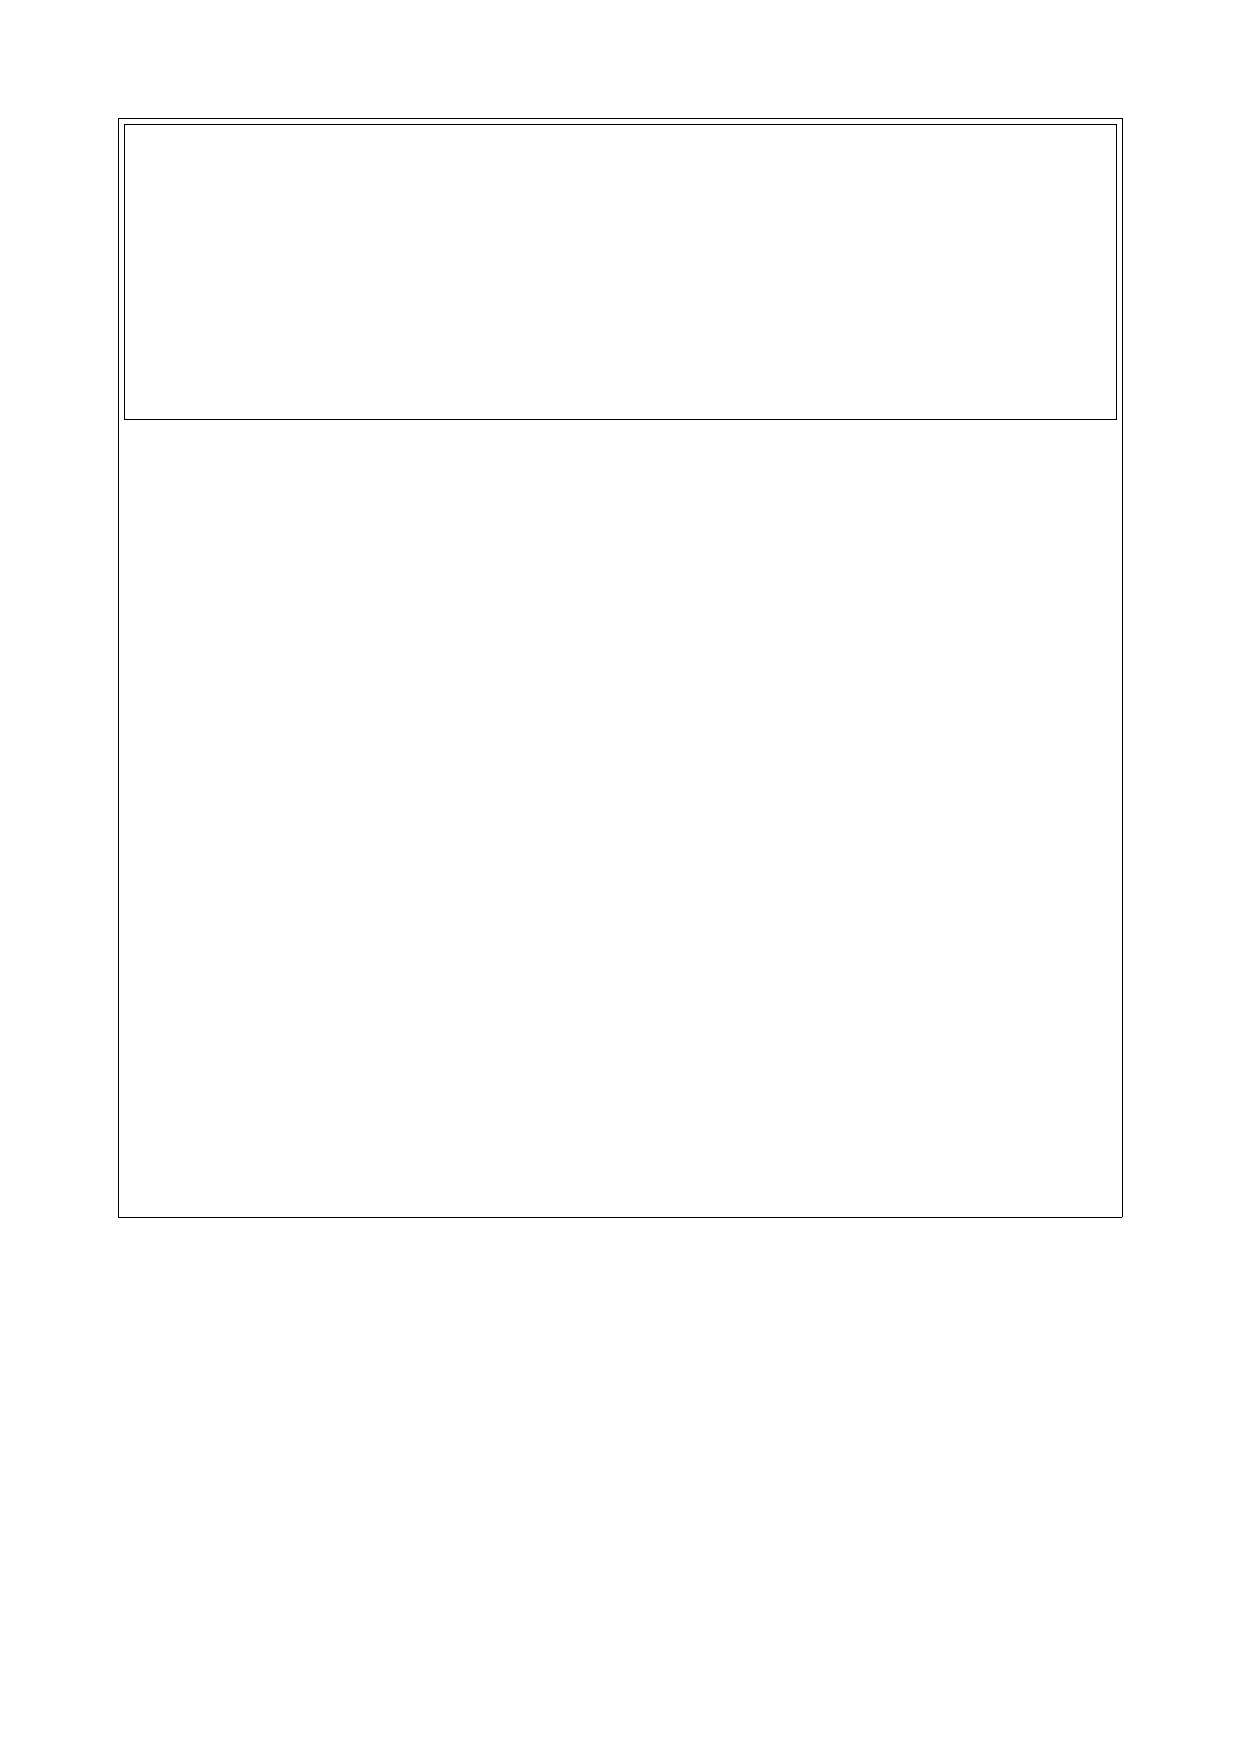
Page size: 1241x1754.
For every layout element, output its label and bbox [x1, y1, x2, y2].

table_header [119, 119, 1122, 1217]
table_header [125, 125, 1116, 419]
